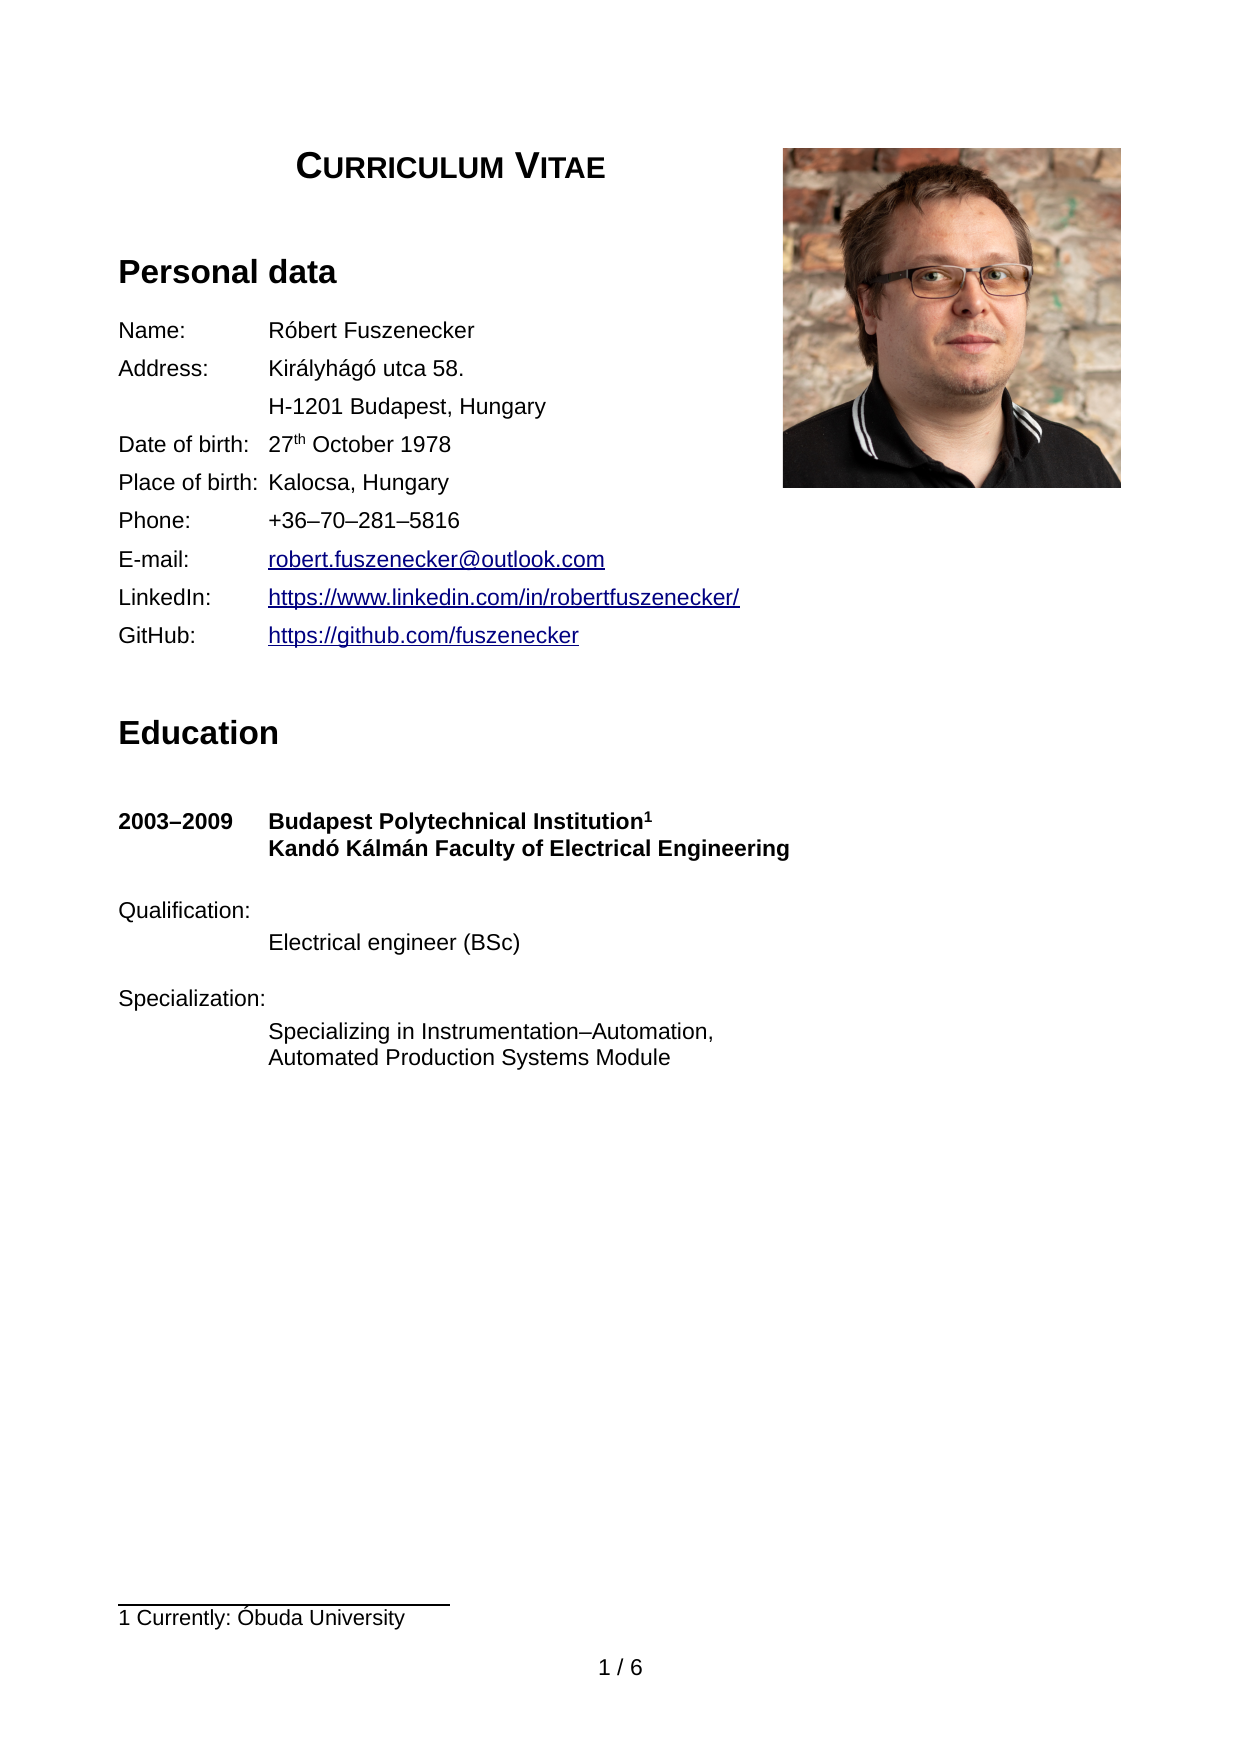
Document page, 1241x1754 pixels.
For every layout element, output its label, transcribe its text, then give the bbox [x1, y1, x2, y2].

text Phone: +36–70–281–5816 [118, 507, 1122, 534]
subtitle 2003–2009 Budapest Polytechnical Institution Kandó Kálmán Faculty of Electrical Engineering [118, 808, 1122, 861]
text GitHub: https://github.com/fuszenecker [118, 622, 1122, 648]
title Qualification: [118, 897, 1122, 923]
subtitle Curriculum Vitae [118, 143, 1122, 186]
text Date of birth: 27th October 1978 [118, 431, 782, 458]
text Specializing in Instrumentation–Automation, Automated Production Systems Module [118, 1018, 1122, 1071]
text Name: Róbert Fuszenecker [118, 317, 782, 343]
text Currently: Óbuda University [118, 1605, 1122, 1630]
text H-1201 Budapest, Hungary [118, 393, 782, 419]
title Specialization: [118, 985, 1122, 1012]
picture [782, 148, 1121, 488]
text Address: Királyhágó utca 58. [118, 355, 782, 381]
text Electrical engineer (BSc) [118, 929, 1122, 956]
text E-mail: robert.fuszenecker@outlook.com [118, 546, 1122, 572]
subtitle Education [118, 713, 1122, 752]
text LinkedIn: https://www.linkedin.com/in/robertfuszenecker/ [118, 584, 1122, 610]
text Place of birth: Kalocsa, Hungary [118, 469, 1122, 496]
subtitle Personal data [118, 252, 782, 290]
